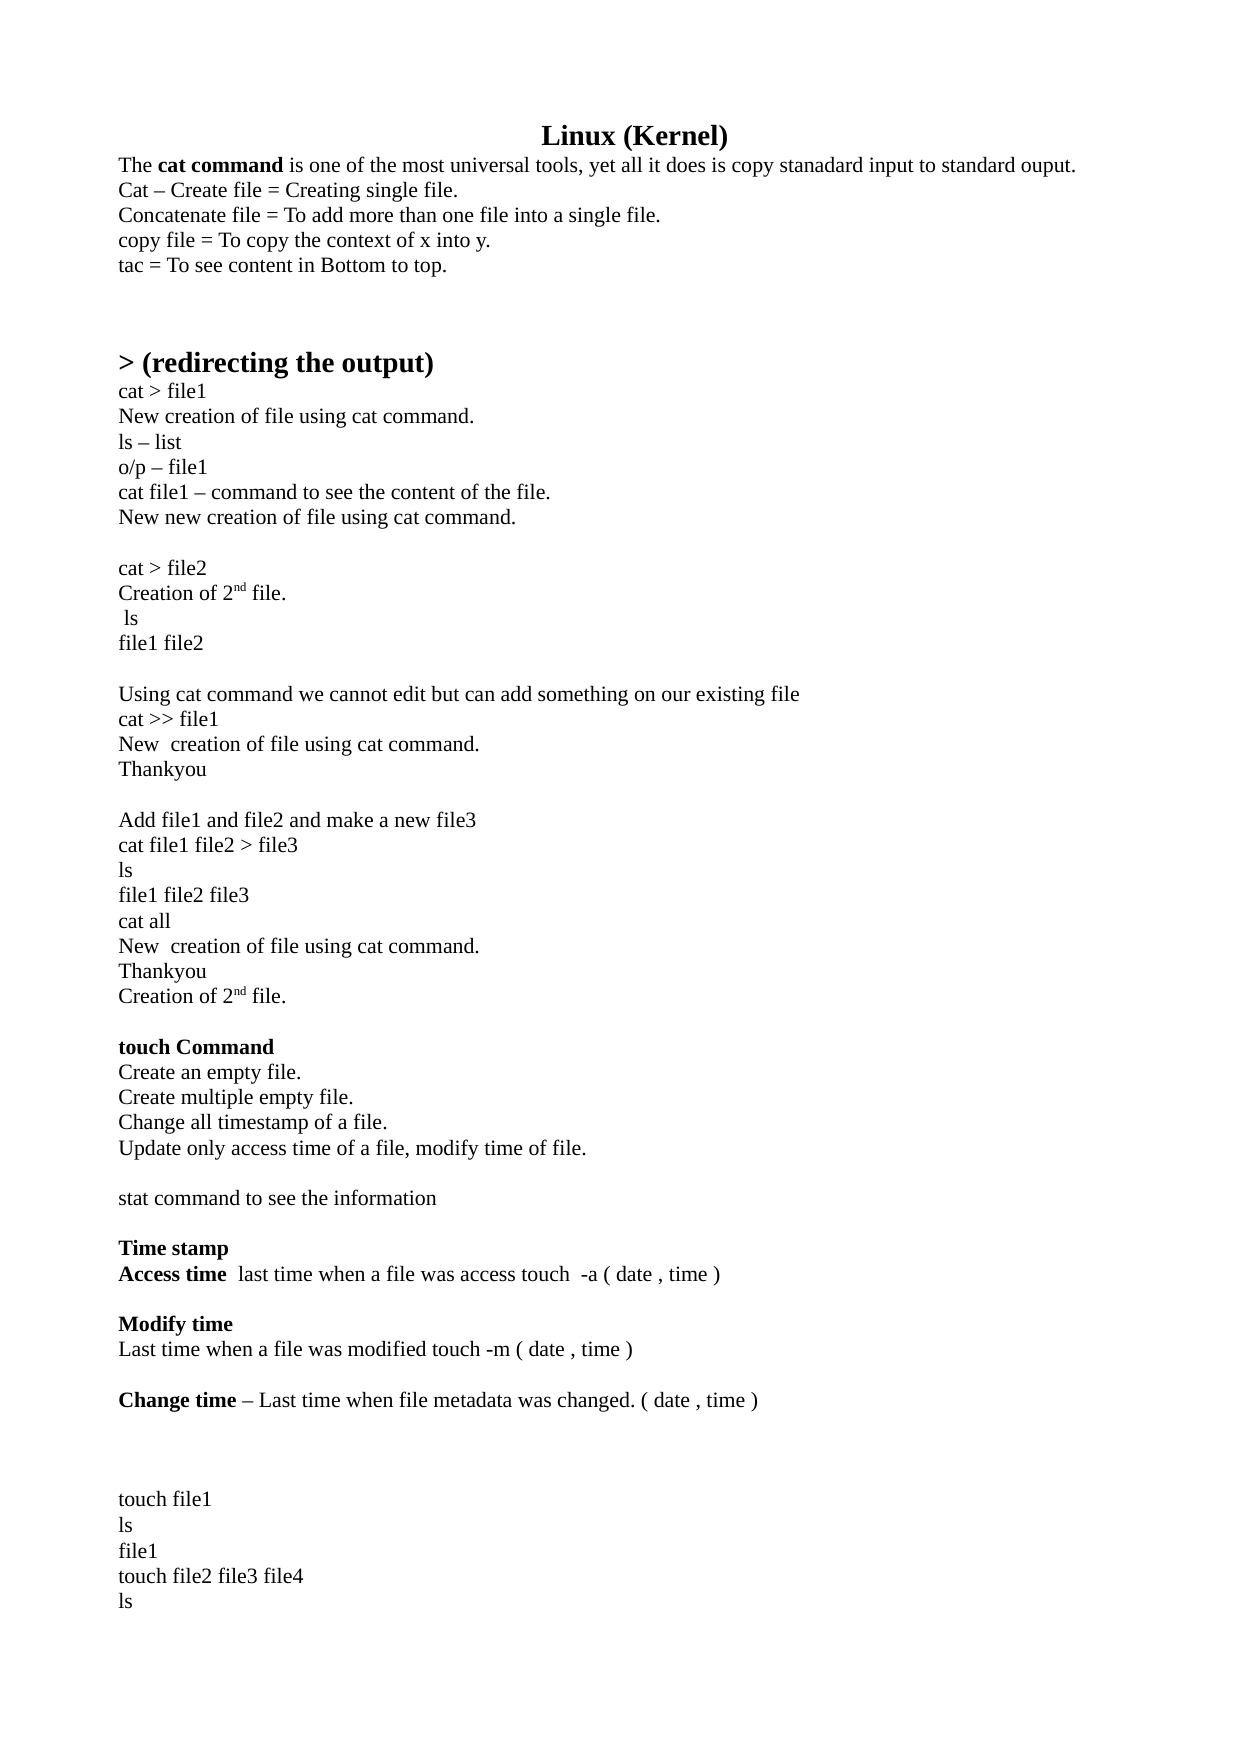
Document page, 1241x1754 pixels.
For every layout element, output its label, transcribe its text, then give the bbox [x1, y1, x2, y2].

text touch file1 [118, 1479, 1122, 1512]
text cat file1 file2 > file3 [118, 832, 1122, 857]
text Concatenate file = To add more than one file into a single file. [118, 202, 1122, 227]
text Creation of 2nd file. [118, 580, 1122, 605]
text touch Command [118, 1034, 1122, 1059]
text Modify time [118, 1311, 1122, 1336]
text file1 [118, 1538, 1122, 1563]
text Access time last time when a file was access touch -a ( date , time ) [118, 1261, 1122, 1286]
text Last time when a file was modified touch -m ( date , time ) [118, 1336, 1122, 1361]
text Using cat command we cannot edit but can add something on our existing file [118, 681, 1122, 706]
text Update only access time of a file, modify time of file. [118, 1134, 1122, 1160]
text > (redirecting the output) [118, 345, 1122, 378]
text Thankyou [118, 958, 1122, 983]
text cat >> file1 [118, 706, 1122, 731]
text cat all [118, 908, 1122, 933]
text Change time – Last time when file metadata was changed. ( date , time ) [118, 1387, 1122, 1412]
text Change all timestamp of a file. [118, 1109, 1122, 1134]
text New creation of file using cat command. [118, 731, 1122, 756]
text Add file1 and file2 and make a new file3 [118, 807, 1122, 832]
text ls [118, 1512, 1122, 1538]
text New new creation of file using cat command. [118, 504, 1122, 529]
text Linux (Kernel) [118, 118, 1122, 152]
text cat > file2 [118, 555, 1122, 580]
text copy file = To copy the context of x into y. [118, 227, 1122, 252]
text New creation of file using cat command. [118, 933, 1122, 958]
text ls [118, 857, 1122, 882]
text Create multiple empty file. [118, 1084, 1122, 1109]
text o/p – file1 [118, 454, 1122, 479]
text Cat – Create file = Creating single file. [118, 177, 1122, 202]
text cat file1 – command to see the content of the file. [118, 479, 1122, 504]
text Time stamp [118, 1235, 1122, 1261]
text New creation of file using cat command. [118, 403, 1122, 429]
text file1 file2 file3 [118, 882, 1122, 908]
text ls – list [118, 429, 1122, 454]
text file1 file2 [118, 630, 1122, 656]
text Create an empty file. [118, 1059, 1122, 1084]
text Thankyou [118, 756, 1122, 782]
text stat command to see the information [118, 1185, 1122, 1210]
text touch file2 file3 file4 [118, 1563, 1122, 1588]
text ls [118, 1588, 1122, 1613]
text tac = To see content in Bottom to top. [118, 252, 1122, 278]
text Creation of 2nd file. [118, 983, 1122, 1008]
text ls [118, 605, 1122, 630]
text The cat command is one of the most universal tools, yet all it does is copy stanadard input to standard ouput. [118, 152, 1122, 177]
text cat > file1 [118, 378, 1122, 403]
